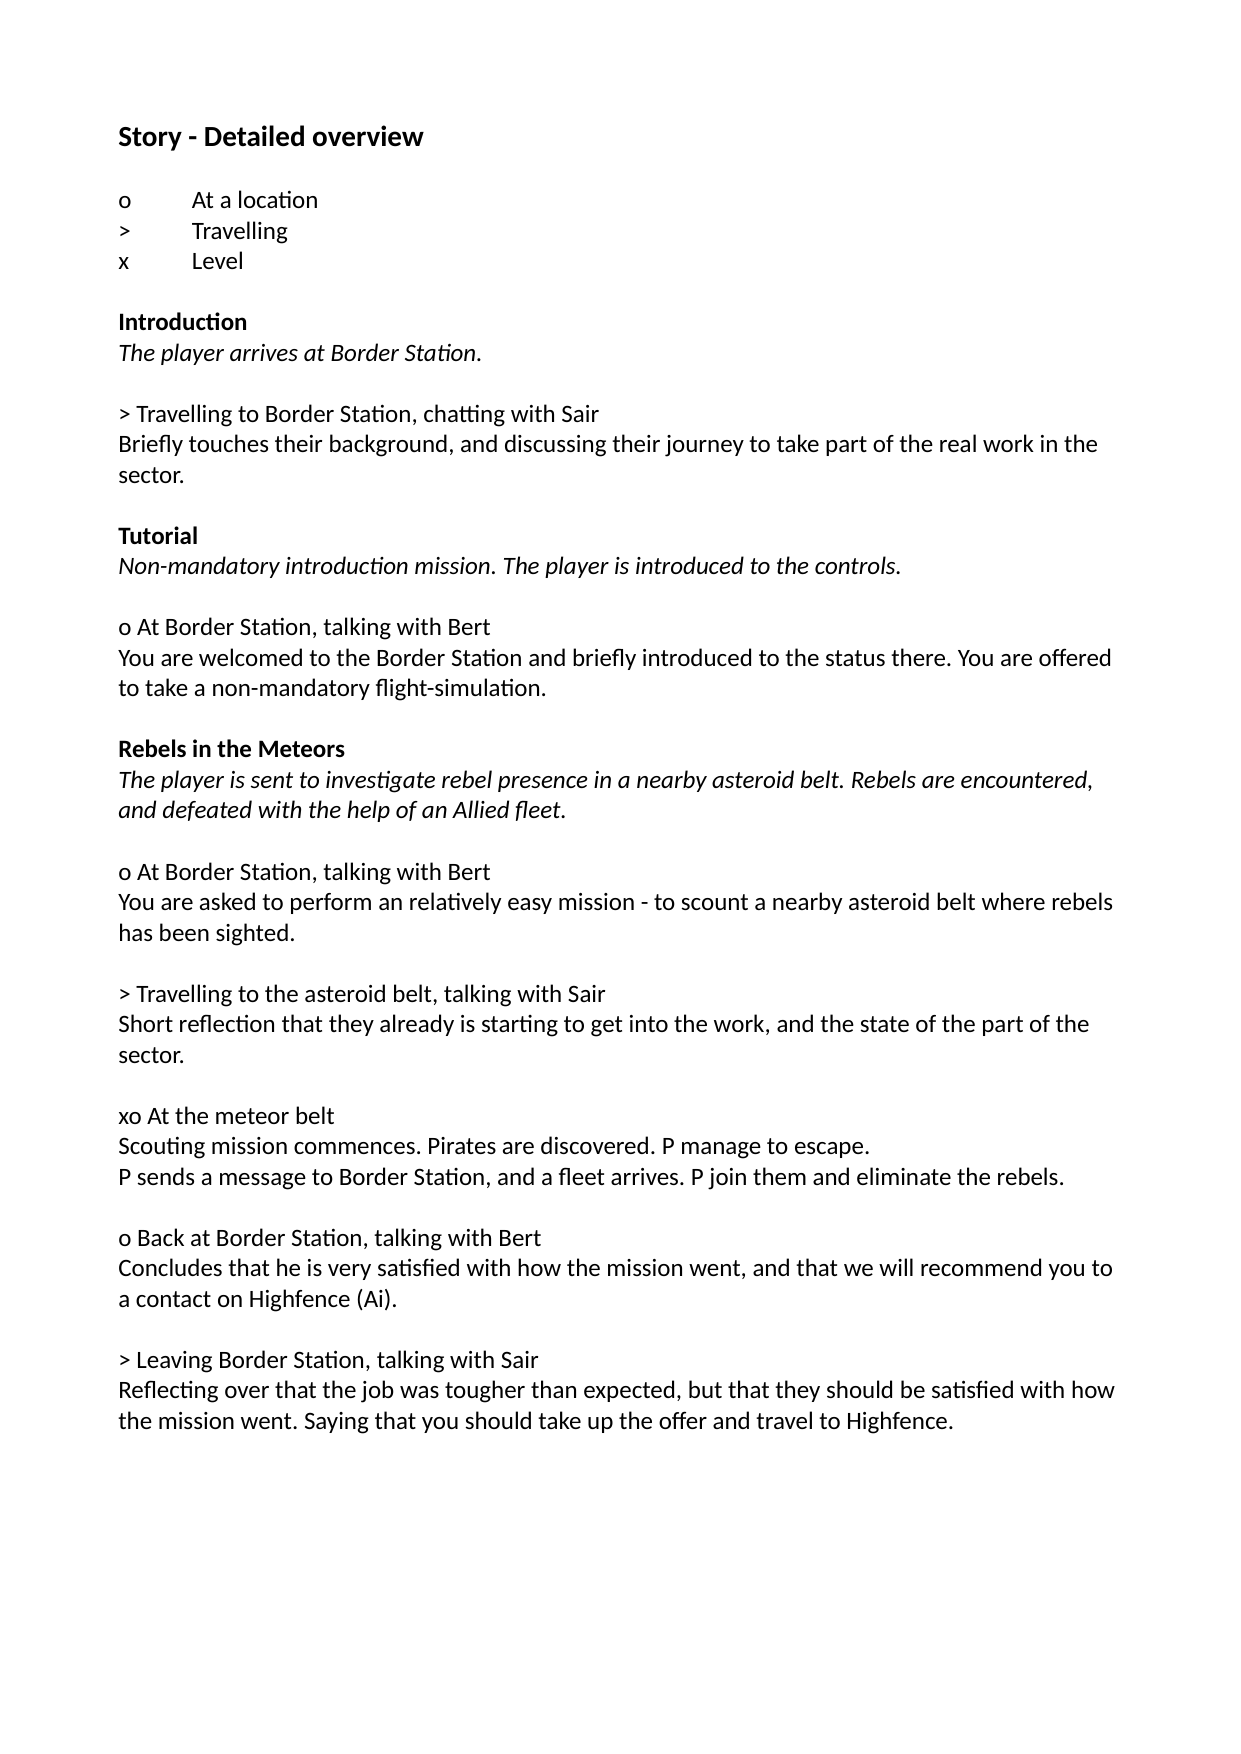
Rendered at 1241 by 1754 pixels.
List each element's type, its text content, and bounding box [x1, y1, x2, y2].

text Tutorial [118, 520, 1122, 551]
text > Travelling to the asteroid belt, talking with Sair [118, 978, 1122, 1008]
text > Leaving Border Station, talking with Sair [118, 1344, 1122, 1374]
text Introduction [118, 306, 1122, 337]
text You are asked to perform an relatively easy mission - to scount a nearby asteroid belt where rebels has been sighted. [118, 886, 1122, 947]
text o At Border Station, talking with Bert [118, 856, 1122, 886]
text > Travelling to Border Station, chatting with Sair [118, 398, 1122, 428]
text Non-mandatory introduction mission. The player is introduced to the controls. [118, 551, 1122, 581]
text You are welcomed to the Border Station and briefly introduced to the status there. You are offered to take a non-mandatory flight-simulation. [118, 642, 1122, 703]
text o Back at Border Station, talking with Bert [118, 1222, 1122, 1252]
text and defeated with the help of an Allied fleet. [118, 795, 1122, 825]
text Rebels in the Meteors [118, 734, 1122, 764]
text The player arrives at Border Station. [118, 337, 1122, 367]
text > Travelling [118, 215, 1122, 245]
text Briefly touches their background, and discussing their journey to take part of the real work in the sector. [118, 428, 1122, 489]
text Scouting mission commences. Pirates are discovered. P manage to escape. [118, 1130, 1122, 1161]
text Concludes that he is very satisfied with how the mission went, and that we will recommend you to a contact on Highfence (Ai). [118, 1252, 1122, 1313]
text o At a location [118, 184, 1122, 215]
text P sends a message to Border Station, and a fleet arrives. P join them and eliminate the rebels. [118, 1161, 1122, 1191]
text o At Border Station, talking with Bert [118, 612, 1122, 642]
text x Level [118, 245, 1122, 276]
text Story - Detailed overview [118, 118, 1122, 154]
text Reflecting over that the job was tougher than expected, but that they should be satisfied with how the mission went. Saying that you should take up the offer and travel to Highfence. [118, 1374, 1122, 1436]
text xo At the meteor belt [118, 1100, 1122, 1130]
text Short reflection that they already is starting to get into the work, and the state of the part of the sector. [118, 1008, 1122, 1069]
text The player is sent to investigate rebel presence in a nearby asteroid belt. Rebels are encountered, [118, 764, 1122, 795]
